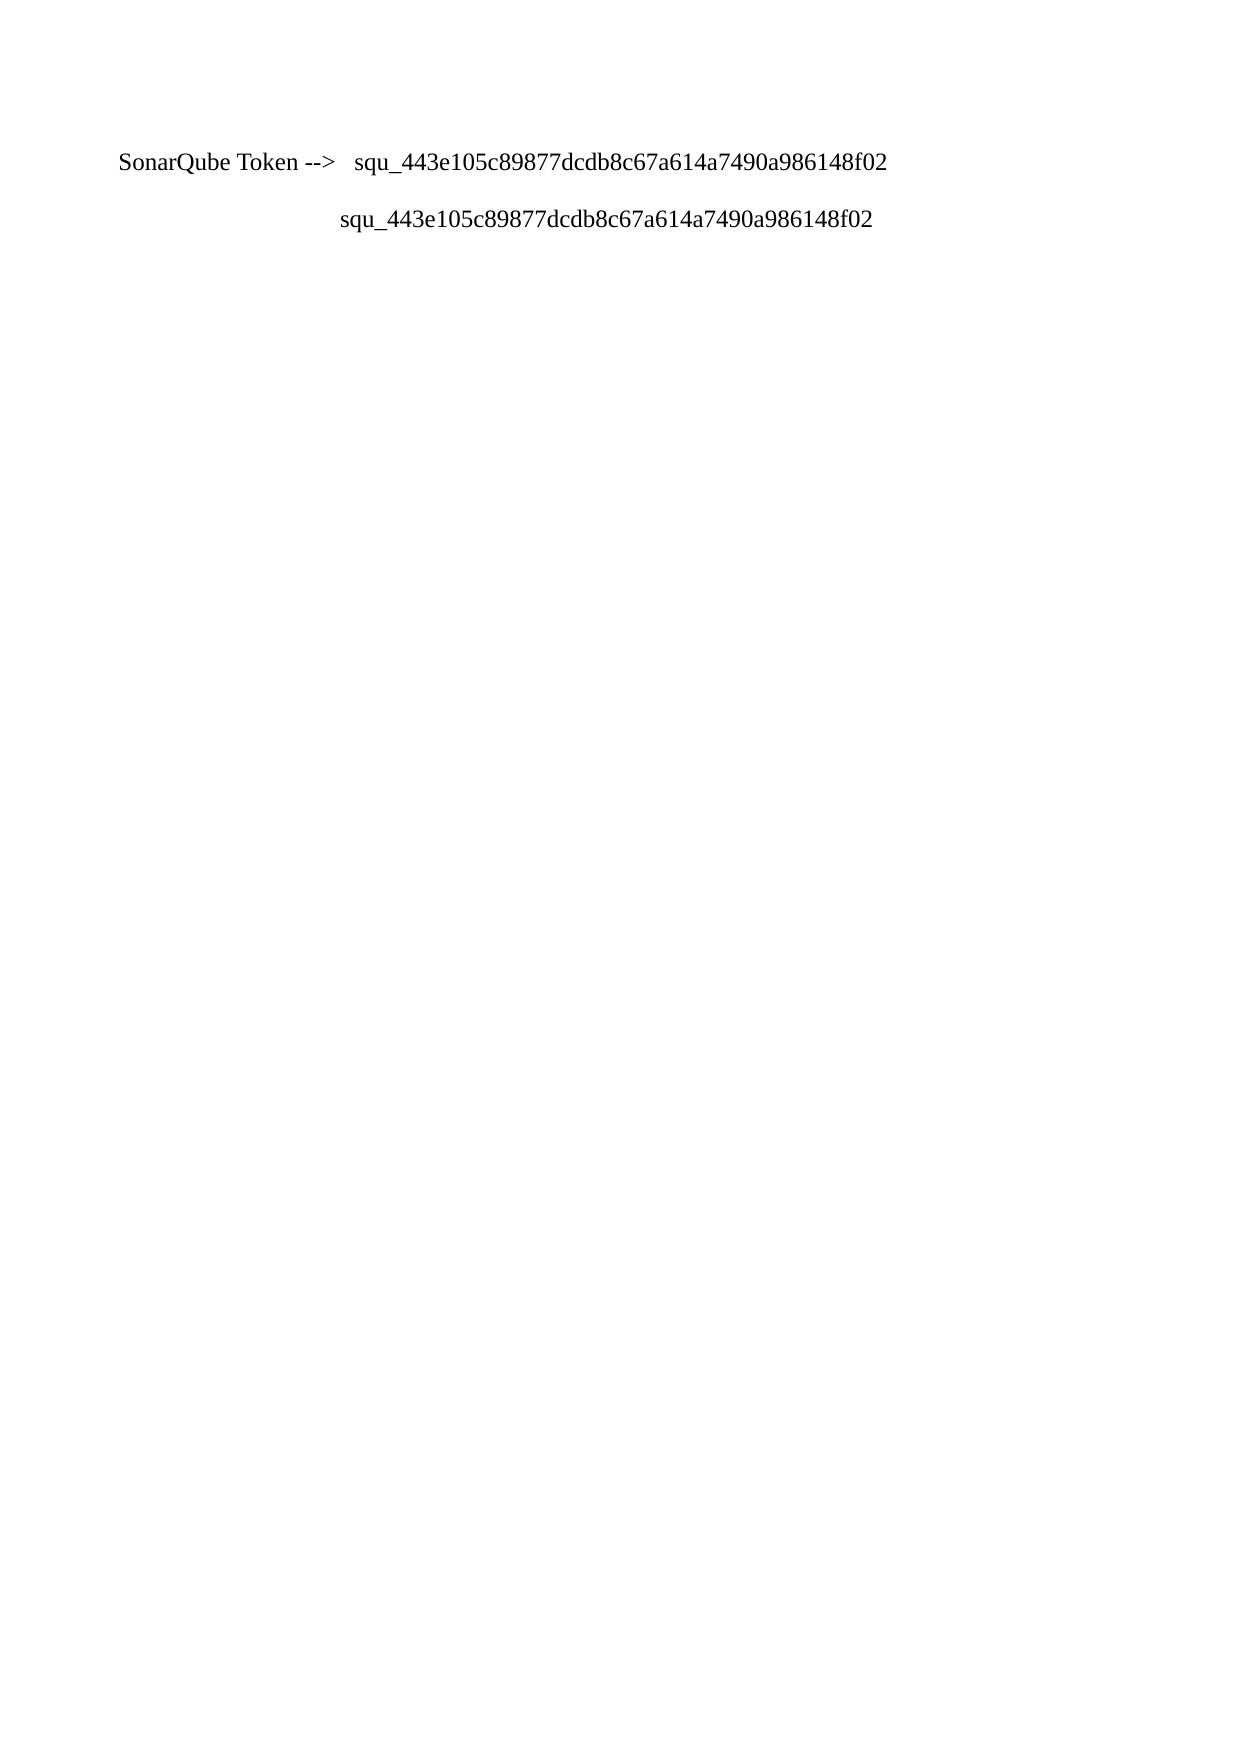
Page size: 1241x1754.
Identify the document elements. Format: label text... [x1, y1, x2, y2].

text SonarQube Token --> squ_443e105c89877dcdb8c67a614a7490a986148f02 [118, 147, 1122, 176]
text squ_443e105c89877dcdb8c67a614a7490a986148f02 [118, 204, 1122, 233]
